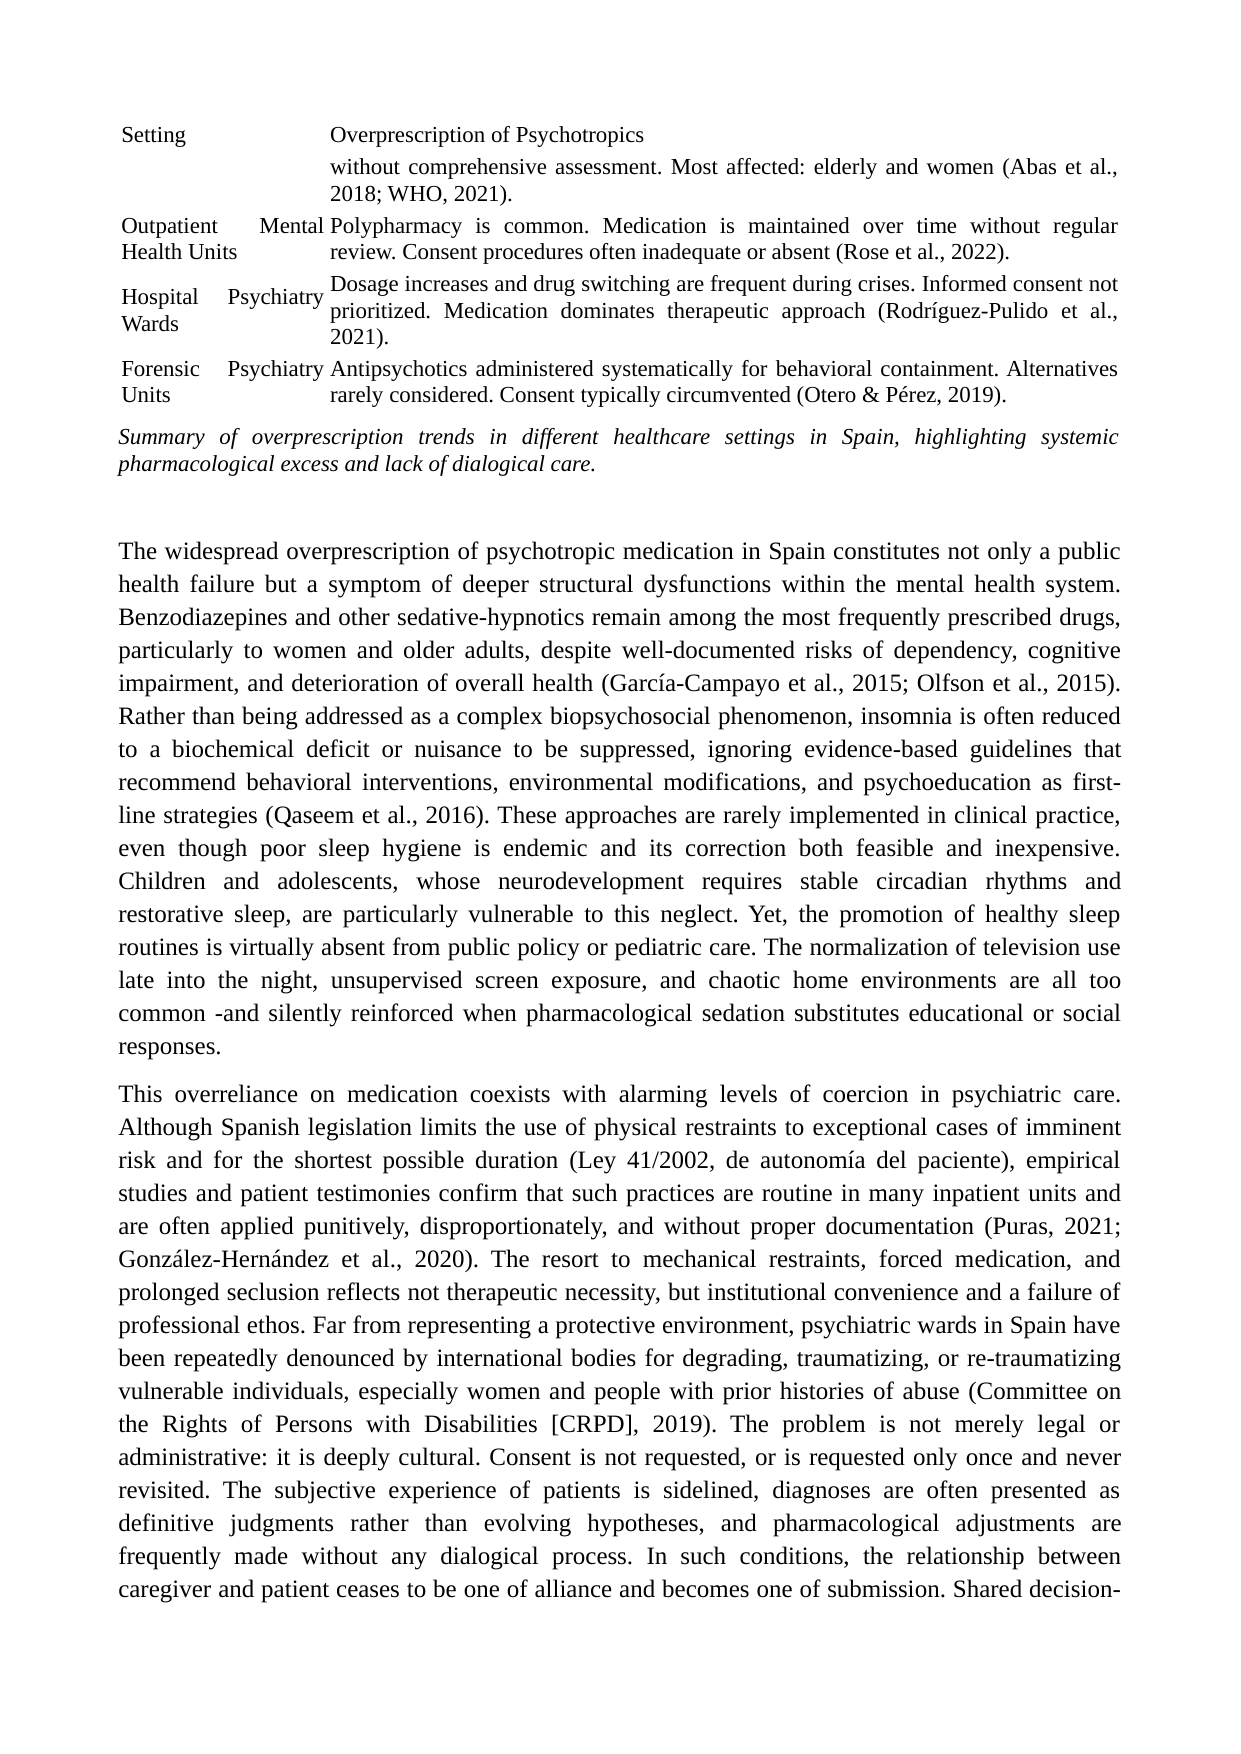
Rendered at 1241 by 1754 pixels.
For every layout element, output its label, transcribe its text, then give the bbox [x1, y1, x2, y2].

table_cell Polypharmacy is common. Medication is maintained over time without regular review. Consent procedures often inadequate or absent (Rose et al., 2022). [327, 209, 1122, 267]
table_cell without comprehensive assessment. Most affected: elderly and women (Abas et al., 2018; WHO, 2021). [327, 150, 1122, 209]
table_header Overprescription of Psychotropics [327, 118, 1122, 150]
text Summary of overprescription trends in different healthcare settings in Spain, highlighting systemic pharmacological excess and lack of dialogical care. [118, 423, 1122, 476]
text The widespread overprescription of psychotropic medication in Spain constitutes not only a public health failure but a symptom of deeper structural dysfunctions within the mental health system. Benzodiazepines and other sedative-hypnotics remain among the most frequently prescribed drugs, particularly to women and older adults, despite well-documented risks of dependency, cognitive impairment, and deterioration of overall health (García-Campayo et al., 2015; Olfson et al., 2015). Rather than being addressed as a complex biopsychosocial phenomenon, insomnia is often reduced to a biochemical deficit or nuisance to be suppressed, ignoring evidence-based guidelines that recommend behavioral interventions, environmental modifications, and psychoeducation as first-line strategies (Qaseem et al., 2016). These approaches are rarely implemented in clinical practice, even though poor sleep hygiene is endemic and its correction both feasible and inexpensive. Children and adolescents, whose neurodevelopment requires stable circadian rhythms and restorative sleep, are particularly vulnerable to this neglect. Yet, the promotion of healthy sleep routines is virtually absent from public policy or pediatric care. The normalization of television use late into the night, unsupervised screen exposure, and chaotic home environments are all too common -and silently reinforced when pharmacological sedation substitutes educational or social responses. [118, 536, 1122, 1060]
table_cell Forensic Psychiatry Units [118, 352, 327, 411]
text This overreliance on medication coexists with alarming levels of coercion in psychiatric care. Although Spanish legislation limits the use of physical restraints to exceptional cases of imminent risk and for the shortest possible duration (Ley 41/2002, de autonomía del paciente), empirical studies and patient testimonies confirm that such practices are routine in many inpatient units and are often applied punitively, disproportionately, and without proper documentation (Puras, 2021; González-Hernández et al., 2020). The resort to mechanical restraints, forced medication, and prolonged seclusion reflects not therapeutic necessity, but institutional convenience and a failure of professional ethos. Far from representing a protective environment, psychiatric wards in Spain have been repeatedly denounced by international bodies for degrading, traumatizing, or re-traumatizing vulnerable individuals, especially women and people with prior histories of abuse (Committee on the Rights of Persons with Disabilities [CRPD], 2019). The problem is not merely legal or administrative: it is deeply cultural. Consent is not requested, or is requested only once and never revisited. The subjective experience of patients is sidelined, diagnoses are often presented as definitive judgments rather than evolving hypotheses, and pharmacological adjustments are frequently made without any dialogical process. In such conditions, the relationship between caregiver and patient ceases to be one of alliance and becomes one of submission. Shared decision- [118, 1079, 1122, 1603]
table_cell Outpatient Mental Health Units [118, 209, 327, 267]
table_cell Dosage increases and drug switching are frequent during crises. Informed consent not prioritized. Medication dominates therapeutic approach (Rodríguez-Pulido et al., 2021). [327, 268, 1122, 352]
table_cell Hospital Psychiatry Wards [118, 268, 327, 352]
table_cell [118, 150, 327, 209]
table_cell Antipsychotics administered systematically for behavioral containment. Alternatives rarely considered. Consent typically circumvented (Otero & Pérez, 2019). [327, 352, 1122, 411]
table_header Setting [118, 118, 327, 150]
